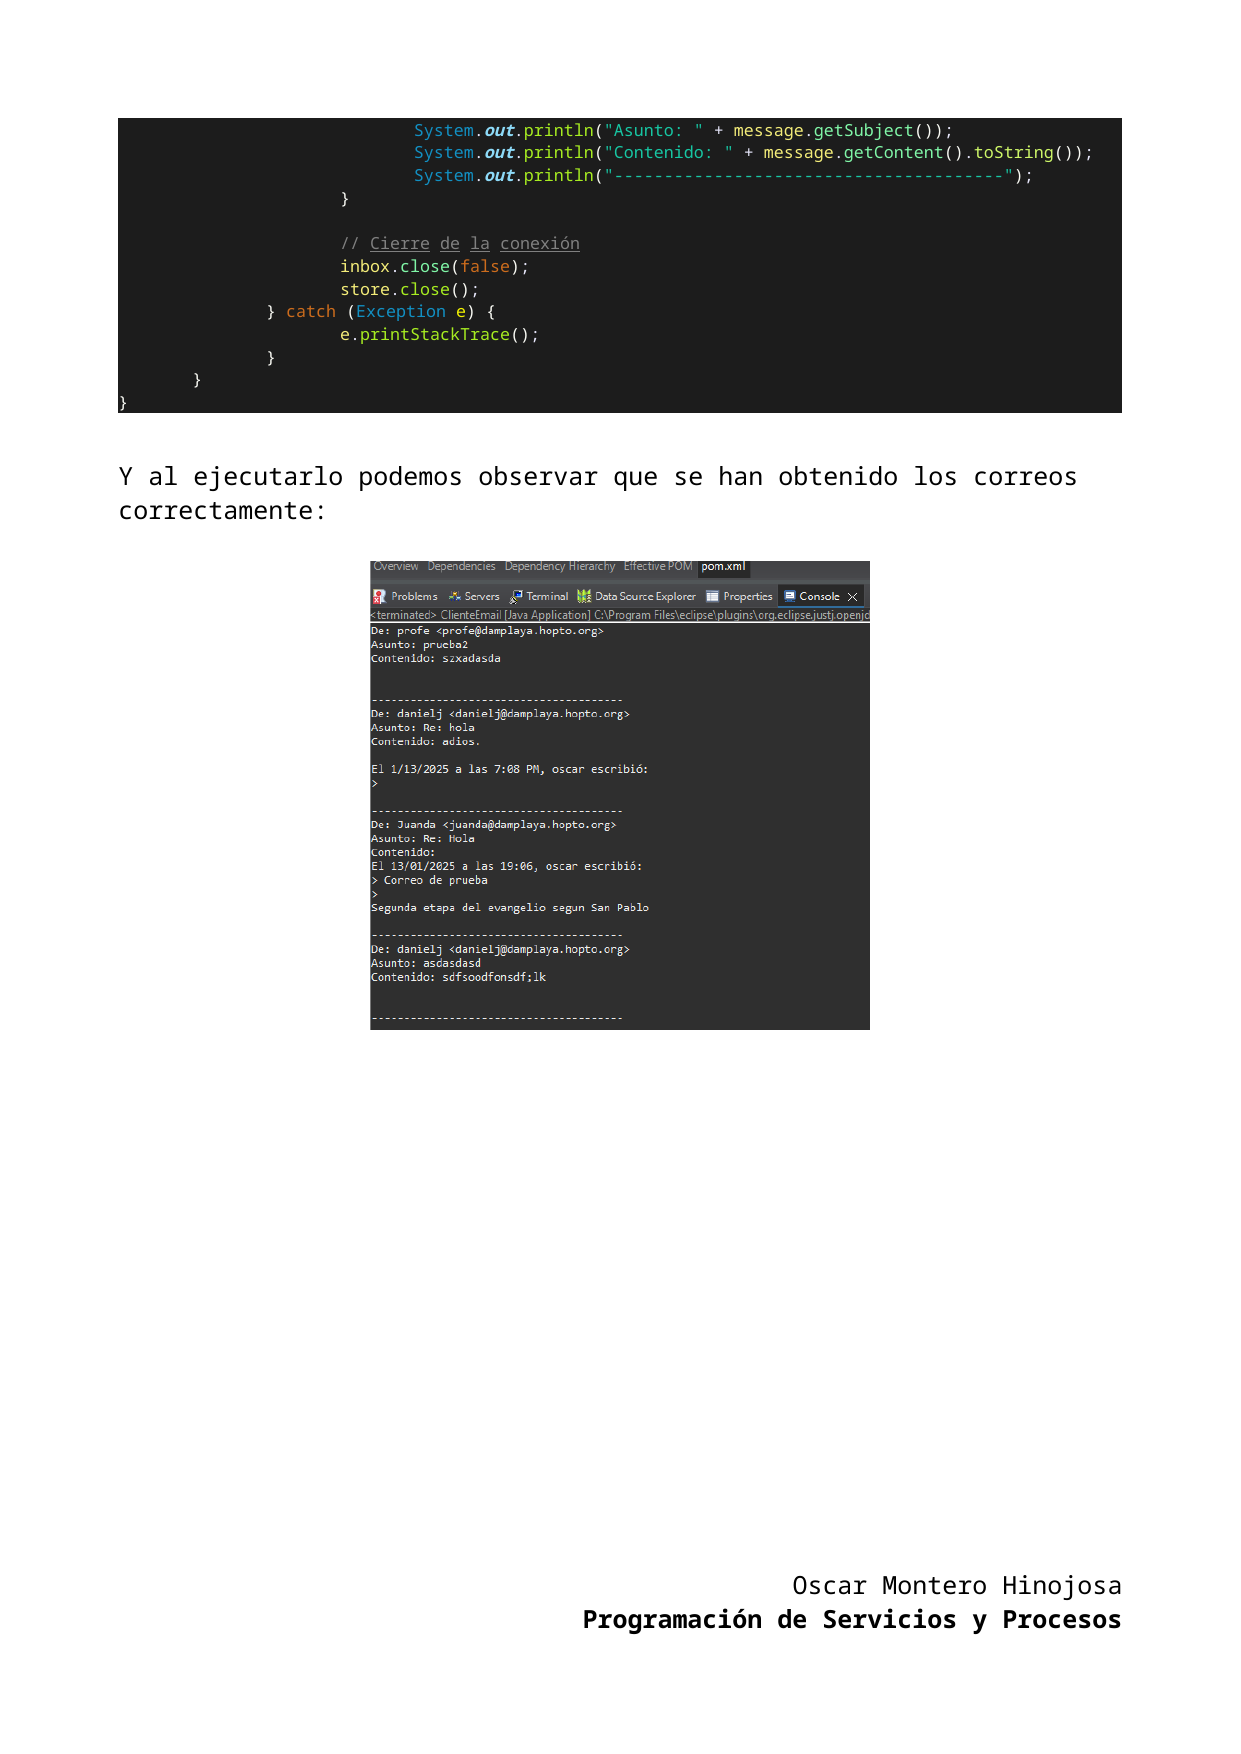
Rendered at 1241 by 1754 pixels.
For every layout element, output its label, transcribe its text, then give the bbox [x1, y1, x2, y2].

text System.out.println("Asunto: " + message.getSubject()); [118, 118, 1122, 141]
text e.printStackTrace(); [118, 322, 1122, 345]
text } catch (Exception e) { [118, 300, 1122, 322]
text System.out.println("---------------------------------------"); [118, 163, 1122, 186]
text Y al ejecutarlo podemos observar que se han obtenido los correos correctamente: [118, 459, 1122, 527]
text } [118, 345, 1122, 368]
text } [118, 368, 1122, 391]
text } [118, 186, 1122, 209]
text } [118, 391, 1122, 413]
text System.out.println("Contenido: " + message.getContent().toString()); [118, 141, 1122, 163]
picture [370, 561, 870, 1030]
text store.close(); [118, 277, 1122, 300]
text // Cierre de la conexión [118, 232, 1122, 254]
text inbox.close(false); [118, 254, 1122, 277]
